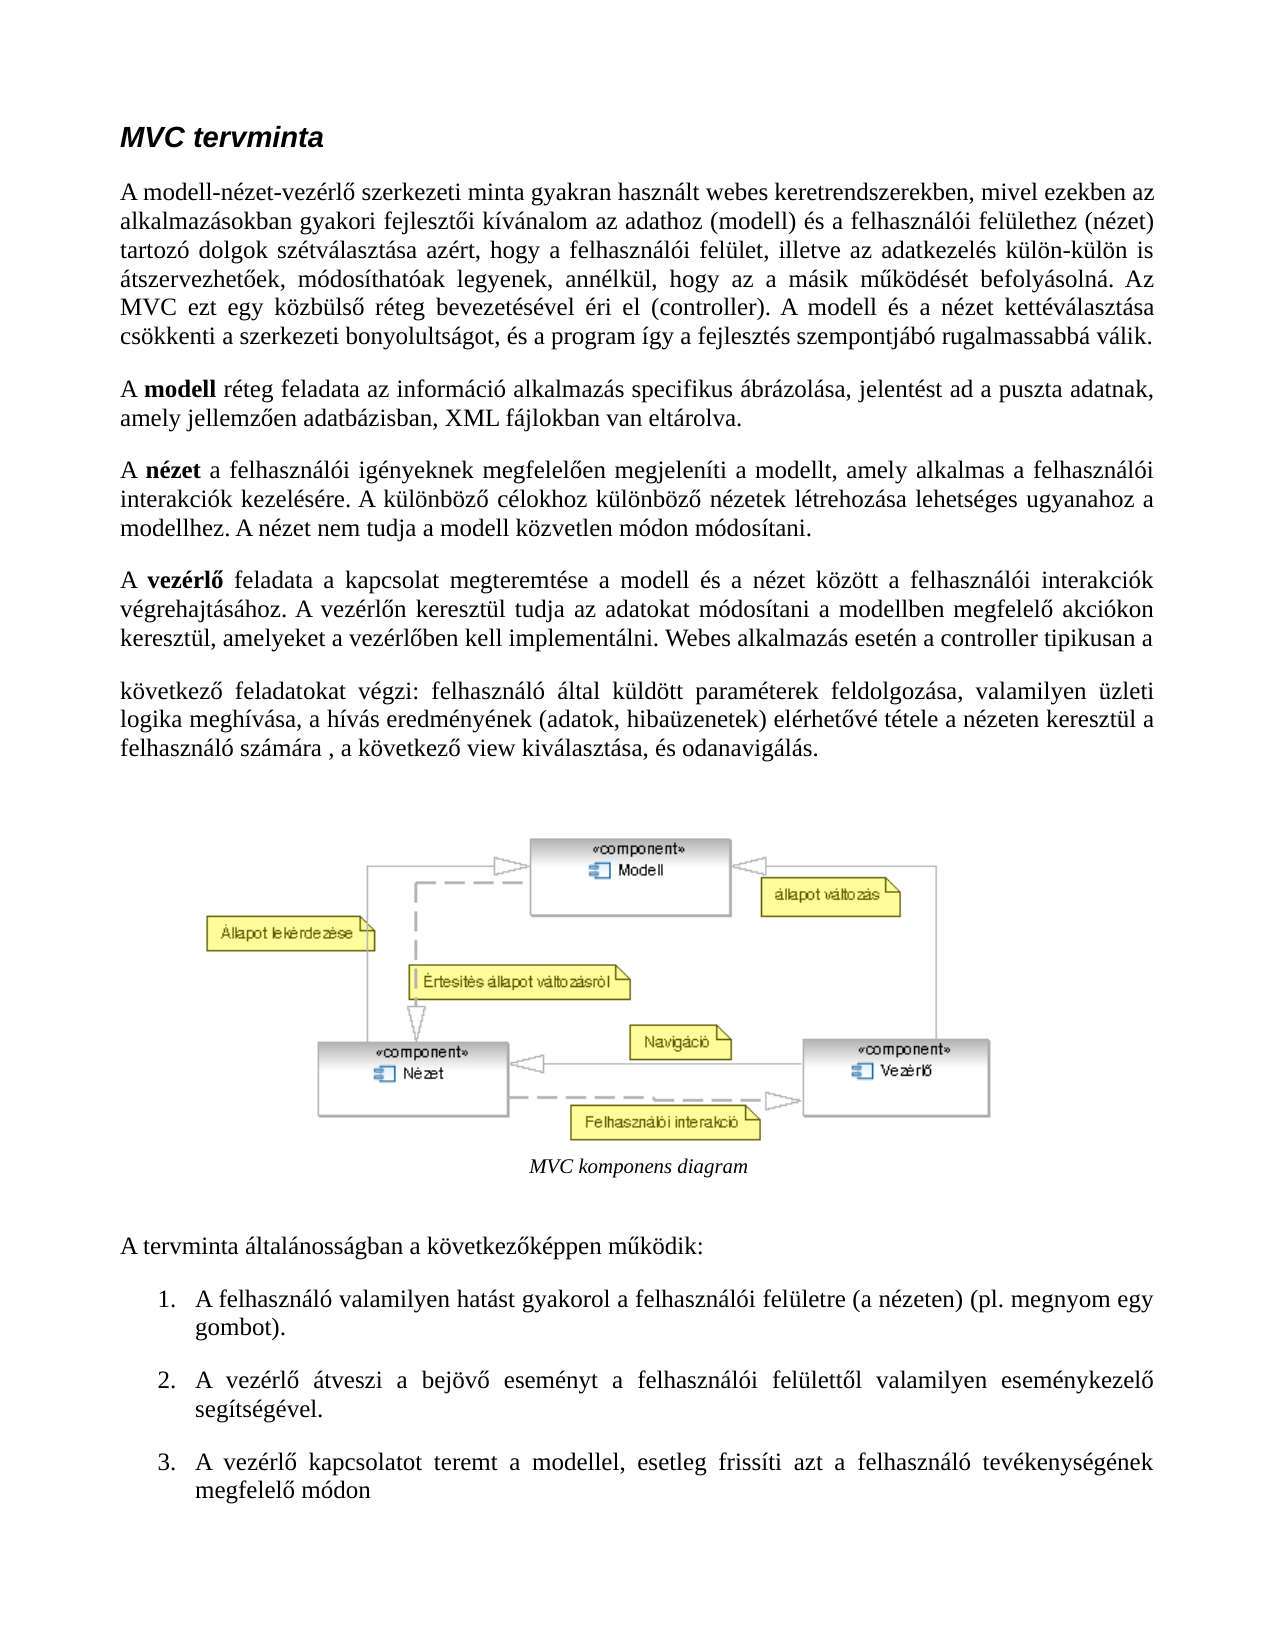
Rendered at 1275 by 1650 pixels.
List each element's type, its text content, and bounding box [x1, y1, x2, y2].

list A vezérlő átveszi a bejövő eseményt a felhasználói felülettől valamilyen eseménykezelő segítségével. [157, 1365, 1155, 1423]
text A vezérlő feladata a kapcsolat megteremtése a modell és a nézet között a felhasználói interakciók végrehajtásához. A vezérlőn keresztül tudja az adatokat módosítani a modellben megfelelő akciókon keresztül, amelyeket a vezérlőben kell implementálni. Webes alkalmazás esetén a controller tipikusan a [120, 566, 1155, 652]
list A felhasználó valamilyen hatást gyakorol a felhasználói felületre (a nézeten) (pl. megnyom egy gombot). [157, 1284, 1155, 1341]
picture [186, 798, 1005, 1155]
list A vezérlő kapcsolatot teremt a modellel, esetleg frissíti azt a felhasználó tevékenységének megfelelő módon [157, 1447, 1155, 1504]
subtitle MVC tervminta [120, 120, 1155, 153]
text A nézet a felhasználói igényeknek megfelelően megjeleníti a modellt, amely alkalmas a felhasználói interakciók kezelésére. A különböző célokhoz különböző nézetek létrehozása lehetséges ugyanahoz a modellhez. A nézet nem tudja a modell közvetlen módon módosítani. [120, 455, 1155, 542]
text A modell-nézet-vezérlő szerkezeti minta gyakran használt webes keretrendszerekben, mivel ezekben az alkalmazásokban gyakori fejlesztői kívánalom az adathoz (modell) és a felhasználói felülethez (nézet) tartozó dolgok szétválasztása azért, hogy a felhasználói felület, illetve az adatkezelés külön-külön is átszervezhetőek, módosíthatóak legyenek, annélkül, hogy az a másik működését befolyásolná. Az MVC ezt egy közbülső réteg bevezetésével éri el (controller). A modell és a nézet kettéválasztása csökkenti a szerkezeti bonyolultságot, és a program így a fejlesztés szempontjábó rugalmassabbá válik. [120, 177, 1155, 350]
text következő feladatokat végzi: felhasználó által küldött paraméterek feldolgozása, valamilyen üzleti logika meghívása, a hívás eredményének (adatok, hibaüzenetek) elérhetővé tétele a nézeten keresztül a felhasználó számára , a következő view kiválasztása, és odanavigálás. [120, 676, 1155, 762]
text A tervminta általánosságban a következőképpen működik: [120, 1231, 1155, 1260]
text A modell réteg feladata az információ alkalmazás specifikus ábrázolása, jelentést ad a puszta adatnak, amely jellemzően adatbázisban, XML fájlokban van eltárolva. [120, 374, 1155, 431]
text MVC komponens diagram [213, 798, 1066, 1178]
